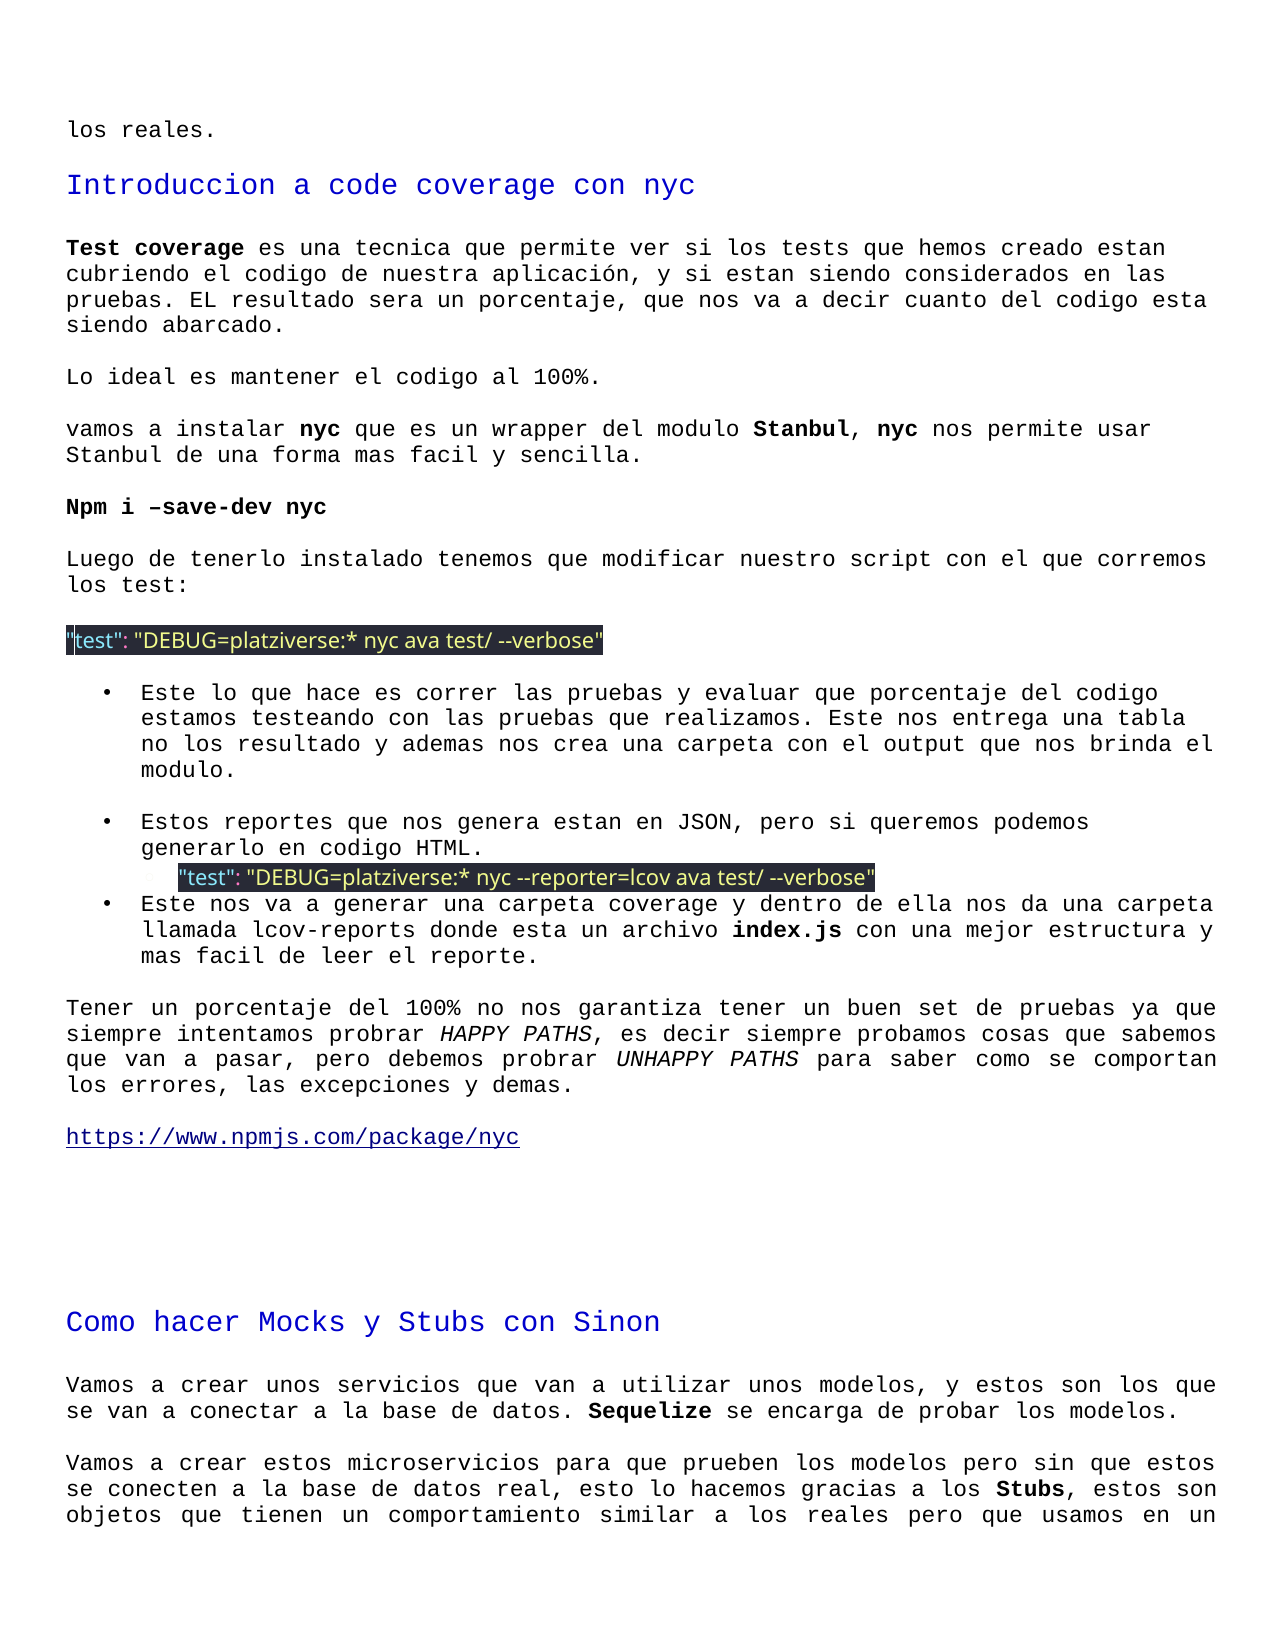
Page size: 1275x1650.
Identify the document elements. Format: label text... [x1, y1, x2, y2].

text Vamos a crear unos servicios que van a utilizar unos modelos, y estos son los que se van a conectar a la base de datos. Sequelize se encarga de probar los modelos. [66, 1373, 1217, 1425]
text https://www.npmjs.com/package/nyc [66, 1126, 1217, 1152]
text Vamos a crear estos microservicios para que prueben los modelos pero sin que estos se conecten a la base de datos real, esto lo hacemos gracias a los Stubs, estos son objetos que tienen un comportamiento similar a los reales pero que usamos en un [66, 1451, 1217, 1529]
list Estos reportes que nos genera estan en JSON, pero si queremos podemos generarlo en codigo HTML. [103, 811, 1217, 862]
text vamos a instalar nyc que es un wrapper del modulo Stanbul, nyc nos permite usar Stanbul de una forma mas facil y sencilla. [66, 418, 1217, 469]
text Luego de tenerlo instalado tenemos que modificar nuestro script con el que corremos los test: [66, 547, 1217, 599]
text los reales. [66, 118, 1217, 144]
list "test": "DEBUG=platziverse:* nyc --reporter=lcov ava test/ --verbose" [141, 862, 1217, 892]
text Test coverage es una tecnica que permite ver si los tests que hemos creado estan cubriendo el codigo de nuestra aplicación, y si estan siendo considerados en las pruebas. EL resultado sera un porcentaje, que nos va a decir cuanto del codigo esta siendo abarcado. [66, 236, 1217, 340]
text Como hacer Mocks y Stubs con Sinon [66, 1307, 1217, 1340]
text Npm i –save-dev nyc [66, 495, 1217, 521]
list Este nos va a generar una carpeta coverage y dentro de ella nos da una carpeta llamada lcov-reports donde esta un archivo index.js con una mejor estructura y mas facil de leer el reporte. [103, 892, 1217, 970]
text Lo ideal es mantener el codigo al 100%. [66, 366, 1217, 392]
text Tener un porcentaje del 100% no nos garantiza tener un buen set de pruebas ya que siempre intentamos probrar HAPPY PATHS, es decir siempre probamos cosas que sabemos que van a pasar, pero debemos probrar UNHAPPY PATHS para saber como se comportan los errores, las excepciones y demas. [66, 996, 1217, 1100]
list Este lo que hace es correr las pruebas y evaluar que porcentaje del codigo estamos testeando con las pruebas que realizamos. Este nos entrega una tabla no los resultado y ademas nos crea una carpeta con el output que nos brinda el modulo. [103, 681, 1217, 811]
text "test": "DEBUG=platziverse:* nyc ava test/ --verbose" [66, 625, 1217, 655]
text Introduccion a code coverage con nyc [66, 170, 1217, 203]
